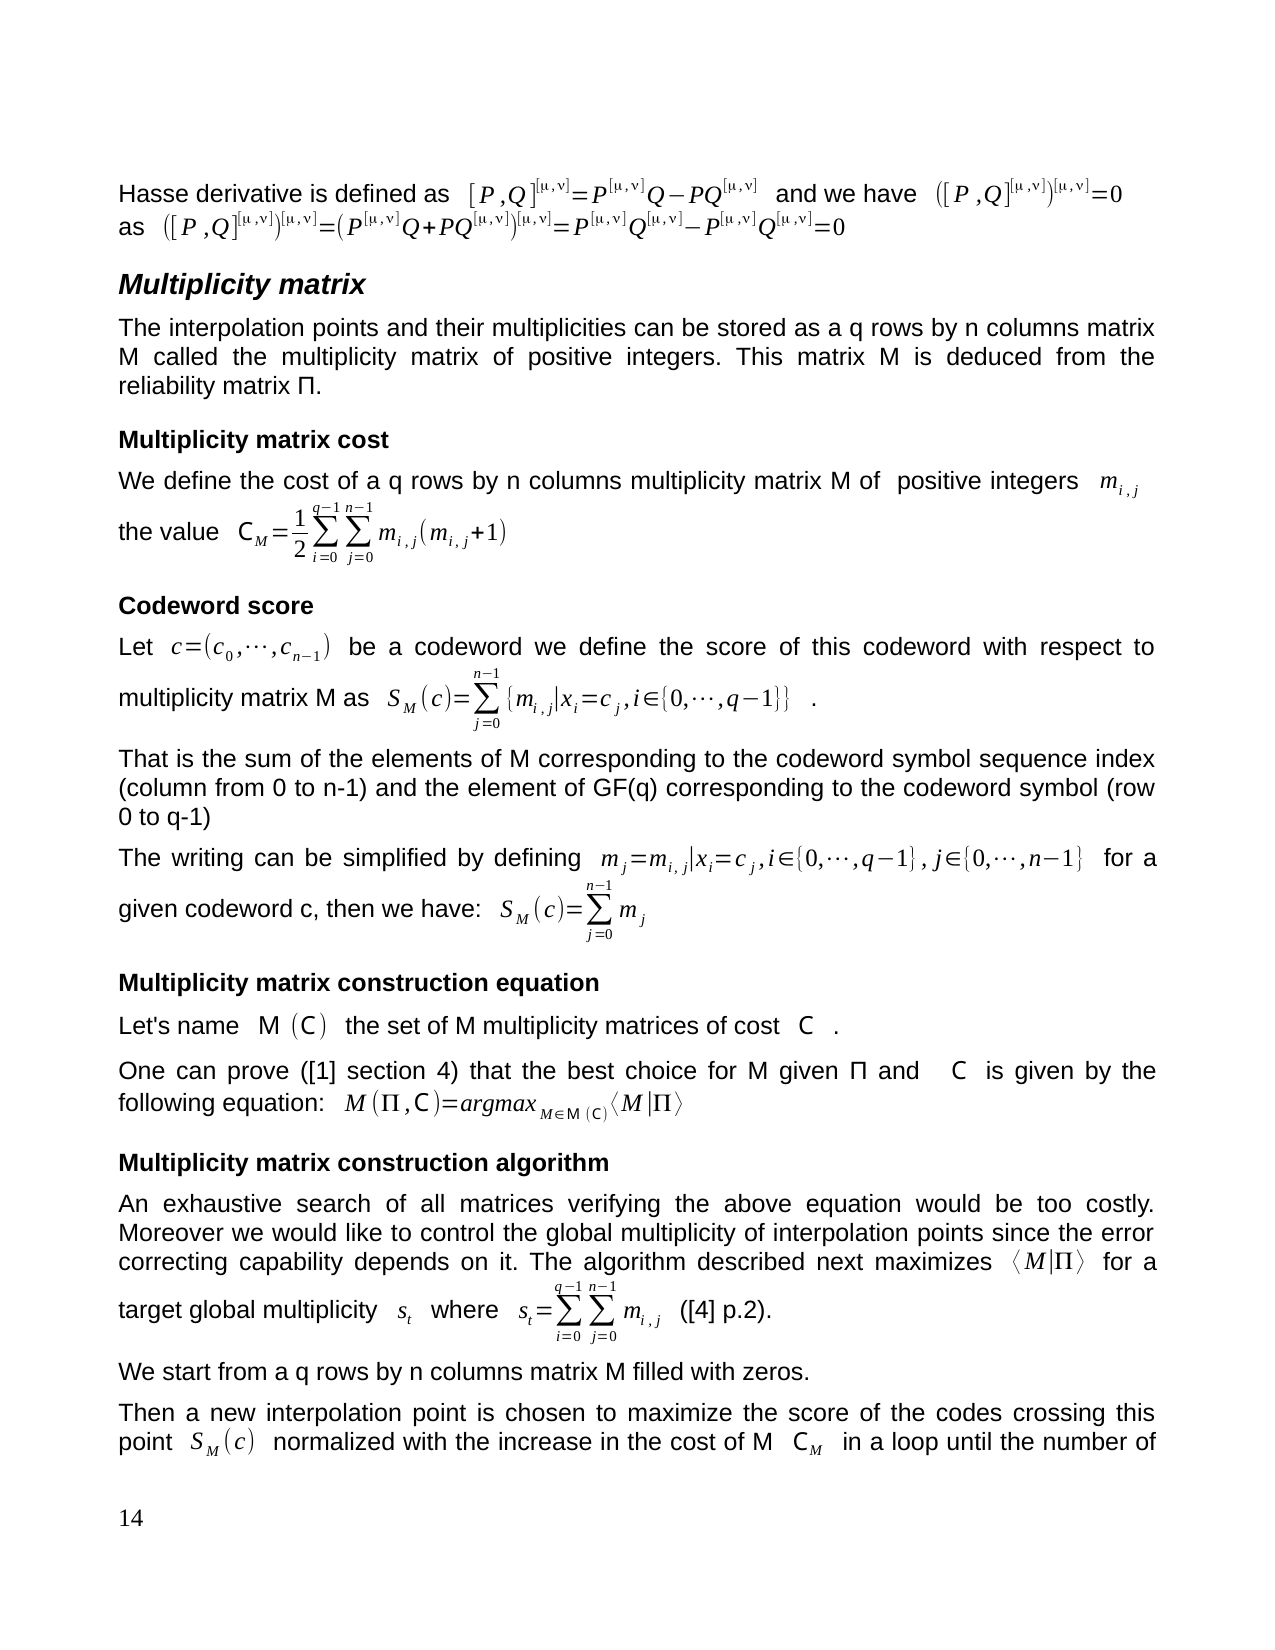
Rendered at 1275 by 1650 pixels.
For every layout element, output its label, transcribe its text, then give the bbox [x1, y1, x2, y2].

text Let's namethe set of M multiplicity matrices of cost. [118, 1009, 1157, 1042]
subtitle Multiplicity matrix construction algorithm [118, 1148, 1157, 1177]
subtitle Multiplicity matrix [118, 267, 1157, 301]
text We start from a q rows by n columns matrix M filled with zeros. [118, 1357, 1157, 1385]
text We define the cost of a q rows by n columns multiplicity matrix M of positive integersthe value [118, 466, 1157, 566]
subtitle Codeword score [118, 591, 1157, 619]
text Then a new interpolation point is chosen to maximize the score of the codes crossing this pointnormalized with the increase in the cost of Min a loop until the number of [118, 1398, 1157, 1459]
subtitle Multiplicity matrix cost [118, 425, 1157, 453]
text That is the sum of the elements of M corresponding to the codeword symbol sequence index (column from 0 to n-1) and the element of GF(q) corresponding to the codeword symbol (row 0 to q-1) [118, 744, 1157, 831]
text An exhaustive search of all matrices verifying the above equation would be too costly. Moreover we would like to control the global multiplicity of interpolation points since the error correcting capability depends on it. The algorithm described next maximizesfor a target global multiplicitywhere([4] p.2). [118, 1189, 1157, 1344]
text One can prove ([1] section 4) that the best choice for M given Π and is given by the following equation: [118, 1054, 1157, 1123]
text The writing can be simplified by definingfor a given codeword c, then we have: [118, 843, 1157, 943]
text The interpolation points and their multiplicities can be stored as a q rows by n columns matrix M called the multiplicity matrix of positive integers. This matrix M is deduced from the reliability matrix Π. [118, 313, 1157, 400]
subtitle Multiplicity matrix construction equation [118, 968, 1157, 997]
text Letbe a codeword we define the score of this codeword with respect to multiplicity matrix M as. [118, 632, 1157, 732]
text Let P and Q be two bivariate polynomials in GF(q)[X,Y]. The bilinear-th bilinear Hasse derivative is defined asand we haveas [118, 176, 1157, 242]
